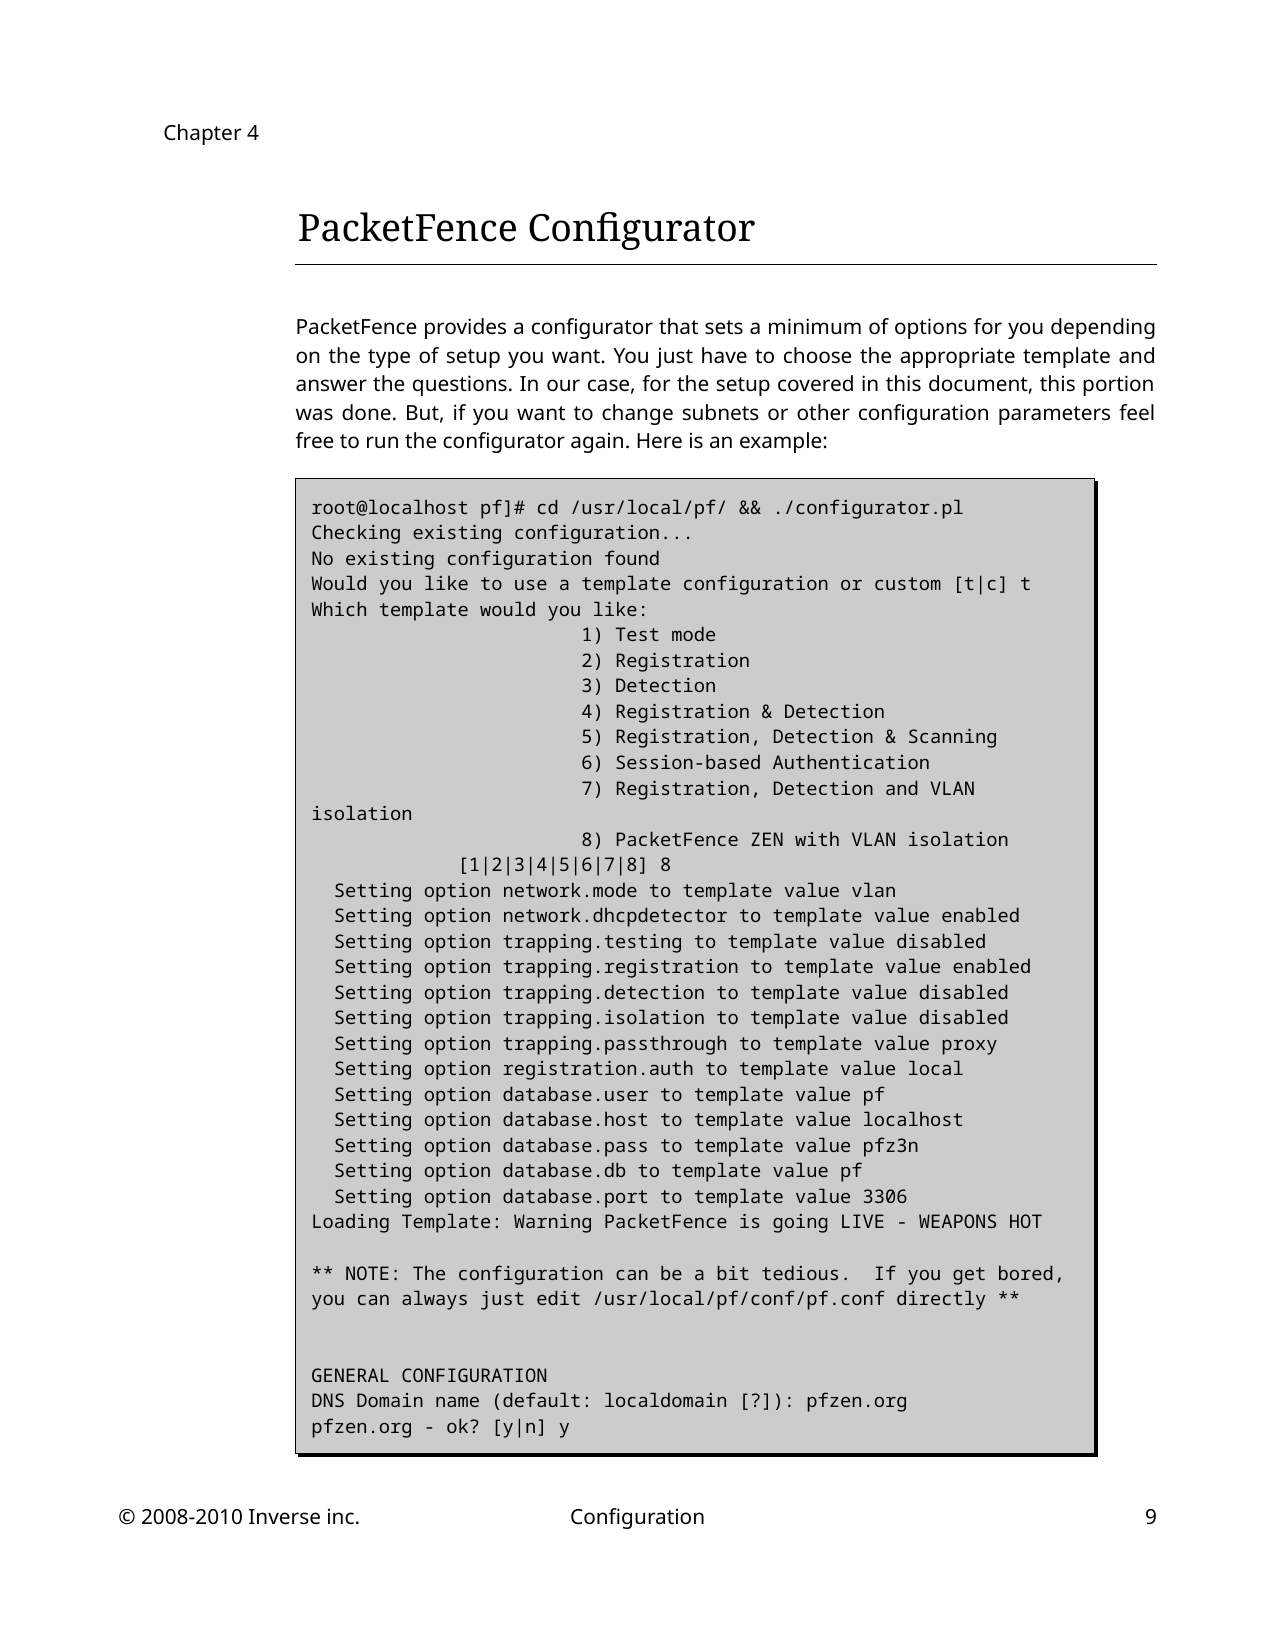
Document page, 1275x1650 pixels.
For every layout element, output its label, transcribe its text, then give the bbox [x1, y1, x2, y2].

text No existing configuration found [296, 529, 1094, 555]
text 1) Test mode [296, 606, 1094, 631]
text Checking existing configuration... [296, 504, 1094, 529]
text 3) Detection [296, 657, 1094, 682]
text Which template would you like: [296, 580, 1094, 606]
text 2) Registration [296, 631, 1094, 657]
text 5) Registration, Detection & Scanning [296, 708, 1094, 733]
text PacketFence provides a configurator that sets a minimum of options for you depending on the type of setup you want. You just have to choose the appropriate template and answer the questions. In our case, for the setup covered in this document, this portion was done. But, if you want to change subnets or other configuration parameters feel free to run the configurator again. Here is an example: [295, 312, 1157, 455]
text Loading Template: Warning PacketFence is going LIVE - WEAPONS HOT [296, 1193, 1094, 1218]
text 8) PacketFence ZEN with VLAN isolation [296, 810, 1094, 836]
text GENERAL CONFIGURATION [296, 1346, 1094, 1372]
text Setting option registration.auth to template value local [296, 1040, 1094, 1065]
text pfzen.org - ok? [y|n] y [296, 1397, 1094, 1453]
text Setting option database.pass to template value pfz3n [296, 1116, 1094, 1142]
text 6) Session-based Authentication [296, 733, 1094, 759]
text Would you like to use a template configuration or custom [t|c] t [296, 555, 1094, 580]
text Setting option network.mode to template value vlan [296, 861, 1094, 887]
text root@localhost pf]# cd /usr/local/pf/ && ./configurator.pl [296, 479, 1094, 504]
text 4) Registration & Detection [296, 682, 1094, 708]
text Setting option network.dhcpdetector to template value enabled [296, 887, 1094, 912]
text Setting option trapping.detection to template value disabled [296, 963, 1094, 989]
text DNS Domain name (default: localdomain [?]): pfzen.org [296, 1372, 1094, 1397]
text Setting option trapping.registration to template value enabled [296, 938, 1094, 963]
subtitle PacketFence Configurator [295, 201, 1157, 264]
text 7) Registration, Detection and VLAN isolation [296, 759, 1094, 810]
text Setting option trapping.isolation to template value disabled [296, 989, 1094, 1014]
text Setting option database.db to template value pf [296, 1142, 1094, 1167]
text Setting option trapping.testing to template value disabled [296, 912, 1094, 938]
text Setting option database.host to template value localhost [296, 1091, 1094, 1116]
text Setting option trapping.passthrough to template value proxy [296, 1014, 1094, 1040]
text Setting option database.port to template value 3306 [296, 1167, 1094, 1193]
text [1|2|3|4|5|6|7|8] 8 [296, 836, 1094, 861]
text ** NOTE: The configuration can be a bit tedious. If you get bored, you can always just edit /usr/local/pf/conf/pf.conf directly ** [296, 1244, 1094, 1295]
text Setting option database.user to template value pf [296, 1065, 1094, 1091]
